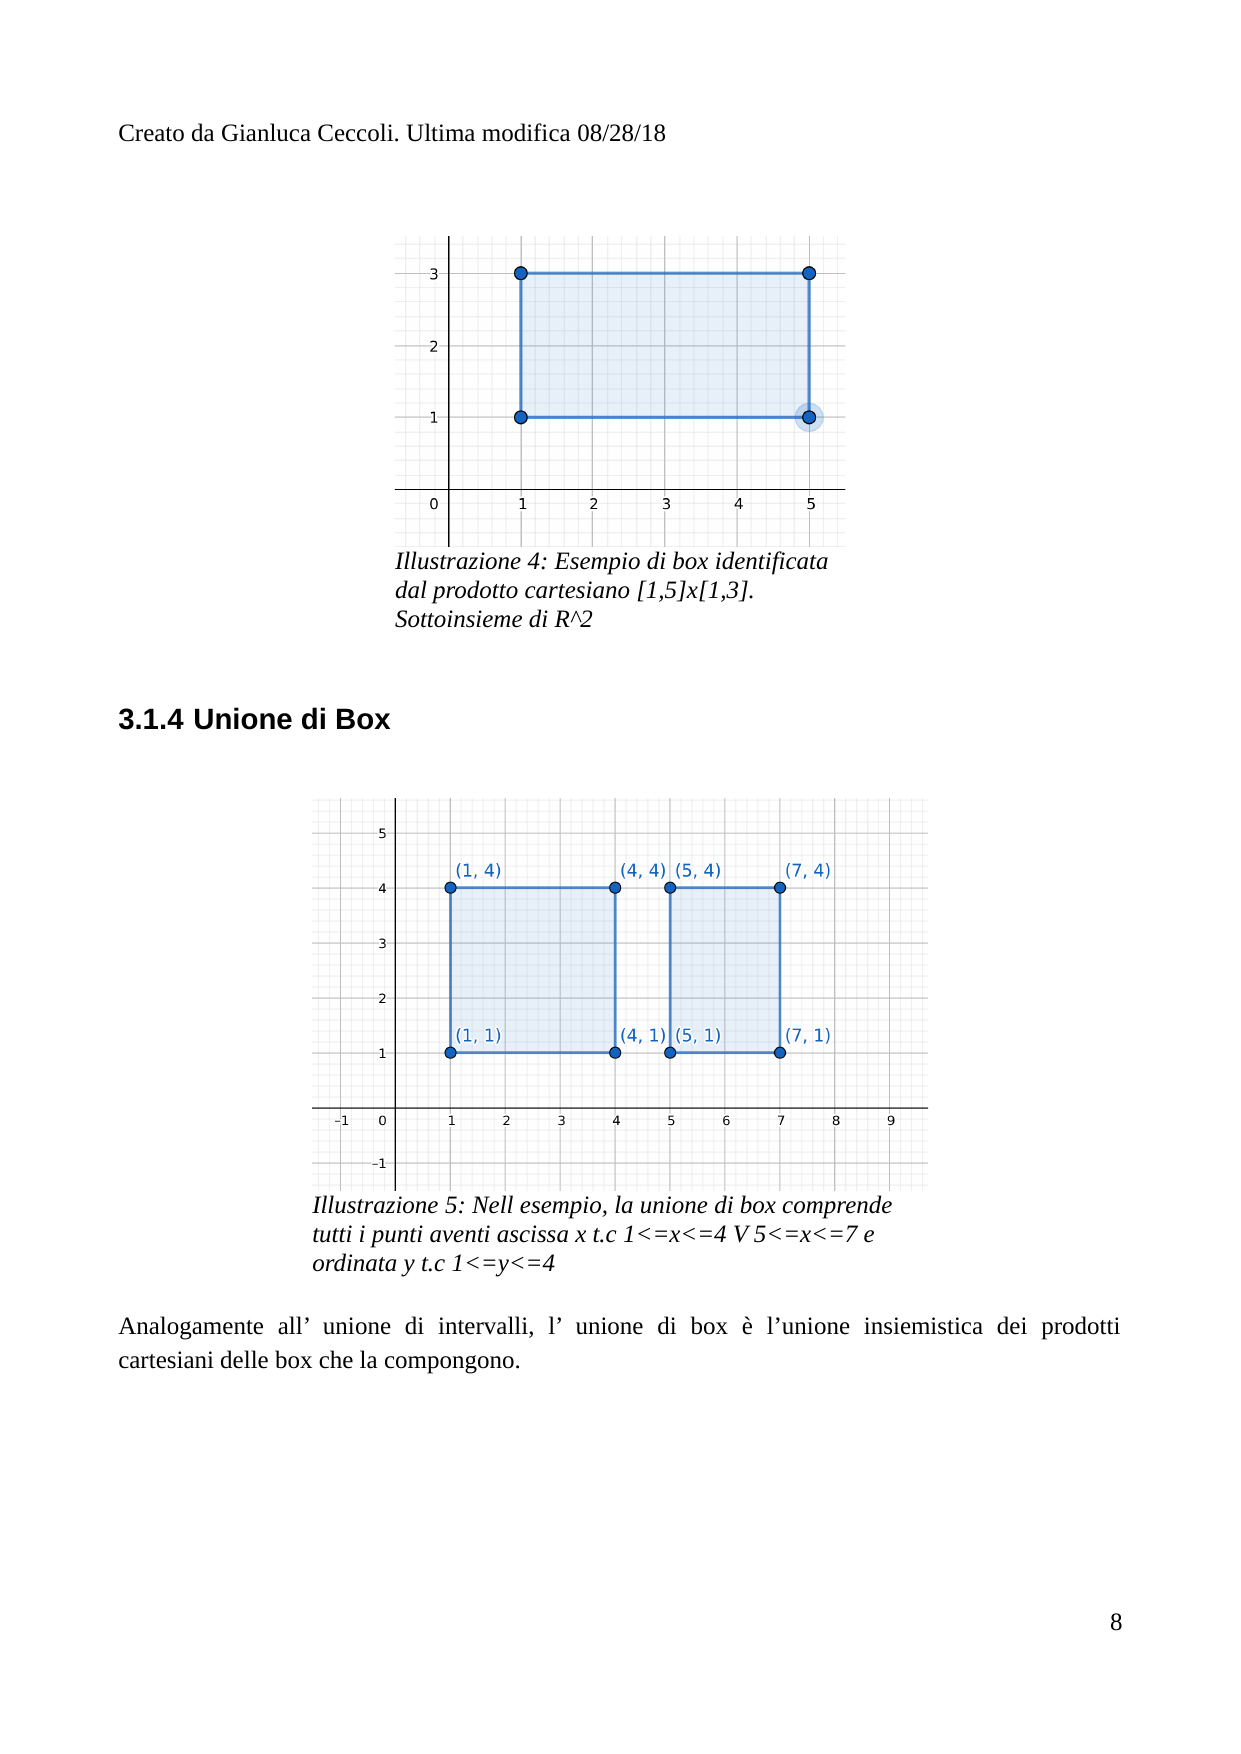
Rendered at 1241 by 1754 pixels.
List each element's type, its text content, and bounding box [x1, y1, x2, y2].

picture [312, 798, 629, 1191]
subtitle Unione di Box [118, 702, 1122, 736]
text Illustrazione 4: Esempio di box identificata dal prodotto cartesiano [1,5]x[1,3]. Sottoinsieme di R^2 [395, 236, 846, 633]
picture [394, 236, 578, 547]
text Analogamente all’ unione di intervalli, l’ unione di box è l’unione insiemistica dei prodotti cartesiani delle box che la compongono. [118, 748, 1122, 1374]
text Illustrazione 5: Nell esempio, la unione di box comprende tutti i punti aventi ascissa x t.c 1<=x<=4 V 5<=x<=7 e ordinata y t.c 1<=y<=4 [312, 798, 928, 1276]
